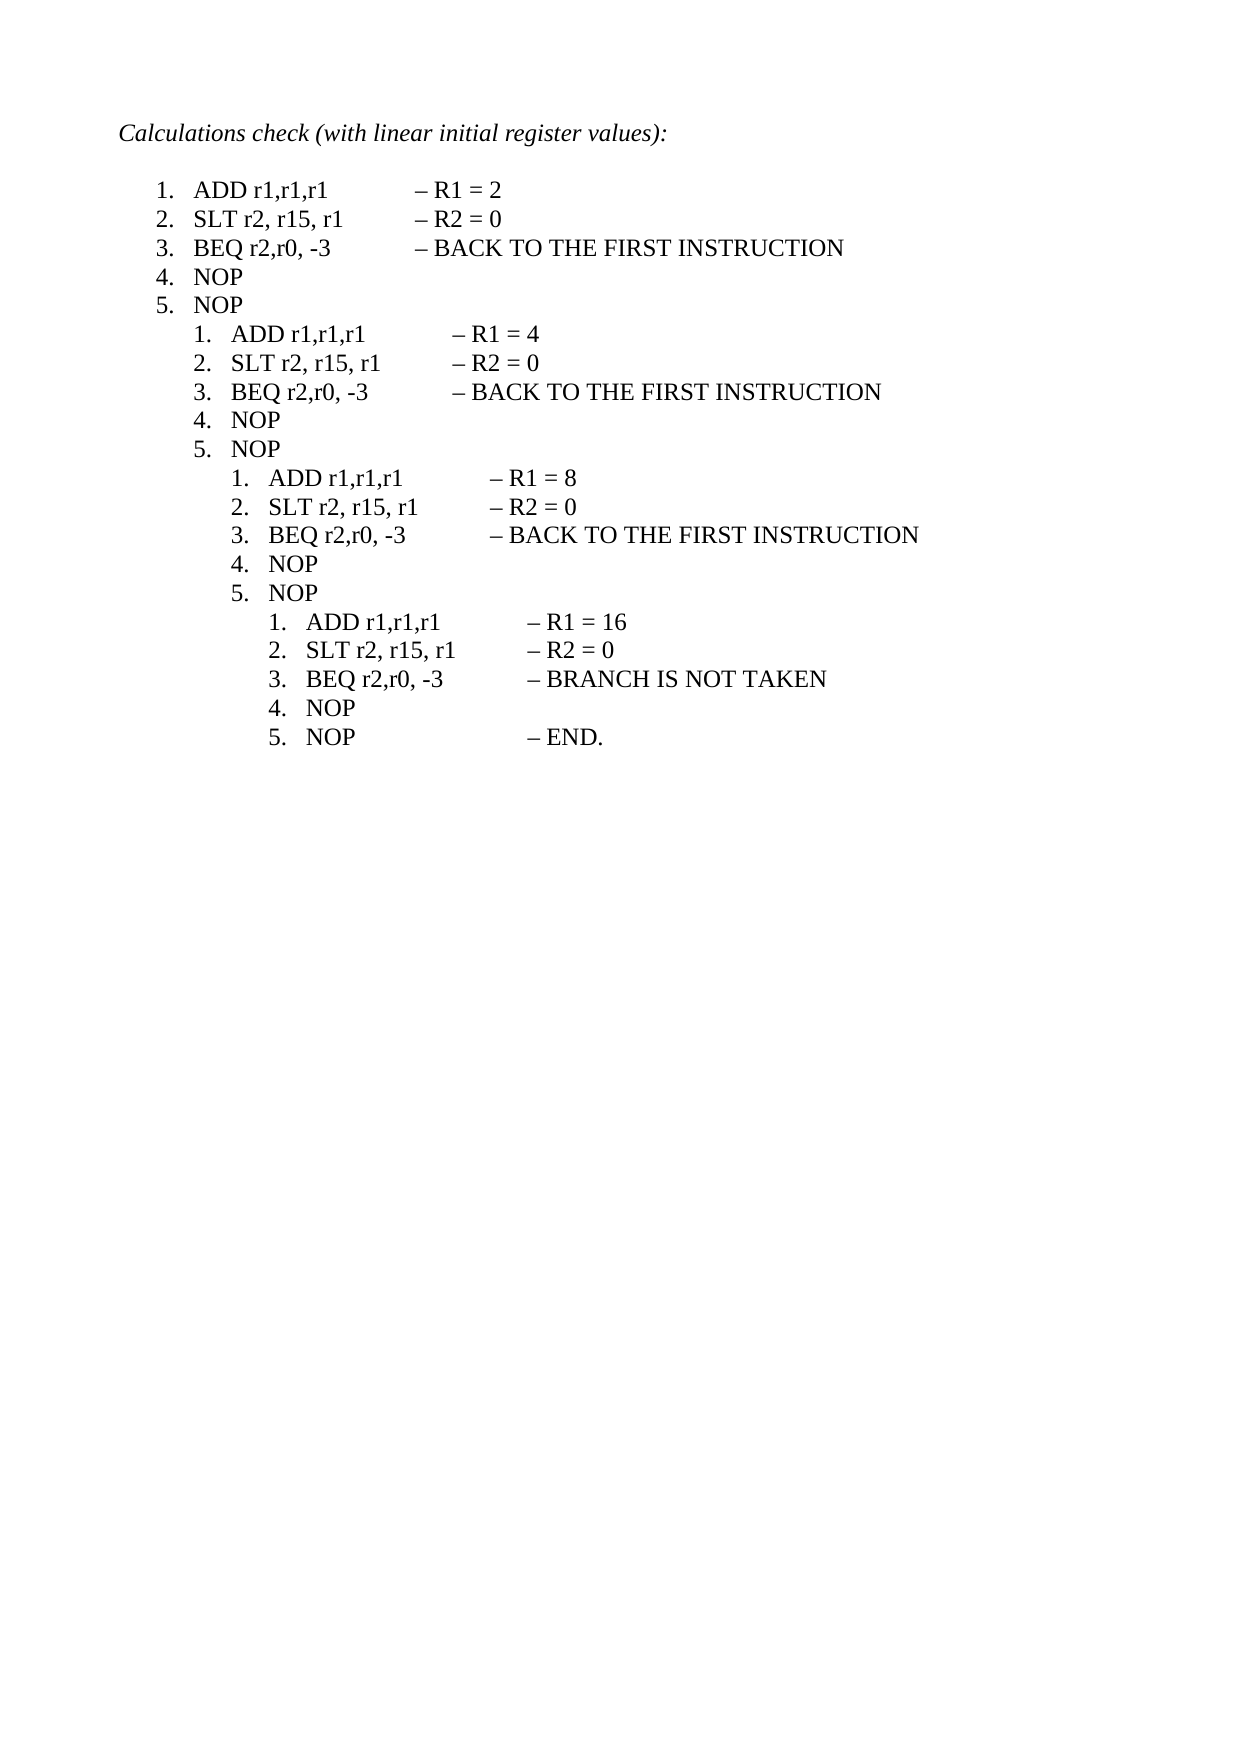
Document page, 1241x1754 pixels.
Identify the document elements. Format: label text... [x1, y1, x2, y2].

list NOP [268, 693, 1122, 722]
list NOP [193, 406, 1122, 434]
list BEQ r2,r0, -3 – BACK TO THE FIRST INSTRUCTION [231, 521, 1122, 549]
list NOP [156, 291, 1122, 319]
list NOP [193, 434, 1122, 463]
list ADD r1,r1,r1 – R1 = 8 [231, 463, 1122, 492]
list ADD r1,r1,r1 – R1 = 2 [156, 176, 1122, 204]
list ADD r1,r1,r1 – R1 = 16 [268, 607, 1122, 636]
list NOP [231, 578, 1122, 607]
text Calculations check (with linear initial register values): [118, 118, 1122, 147]
list SLT r2, r15, r1 – R2 = 0 [193, 348, 1122, 377]
list NOP – END. [268, 722, 1122, 751]
list ADD r1,r1,r1 – R1 = 4 [193, 319, 1122, 348]
list NOP [156, 262, 1122, 291]
list NOP [231, 549, 1122, 578]
list SLT r2, r15, r1 – R2 = 0 [268, 636, 1122, 664]
list SLT r2, r15, r1 – R2 = 0 [156, 204, 1122, 233]
list BEQ r2,r0, -3 – BRANCH IS NOT TAKEN [268, 664, 1122, 693]
list SLT r2, r15, r1 – R2 = 0 [231, 492, 1122, 521]
list BEQ r2,r0, -3 – BACK TO THE FIRST INSTRUCTION [156, 233, 1122, 262]
list BEQ r2,r0, -3 – BACK TO THE FIRST INSTRUCTION [193, 377, 1122, 406]
